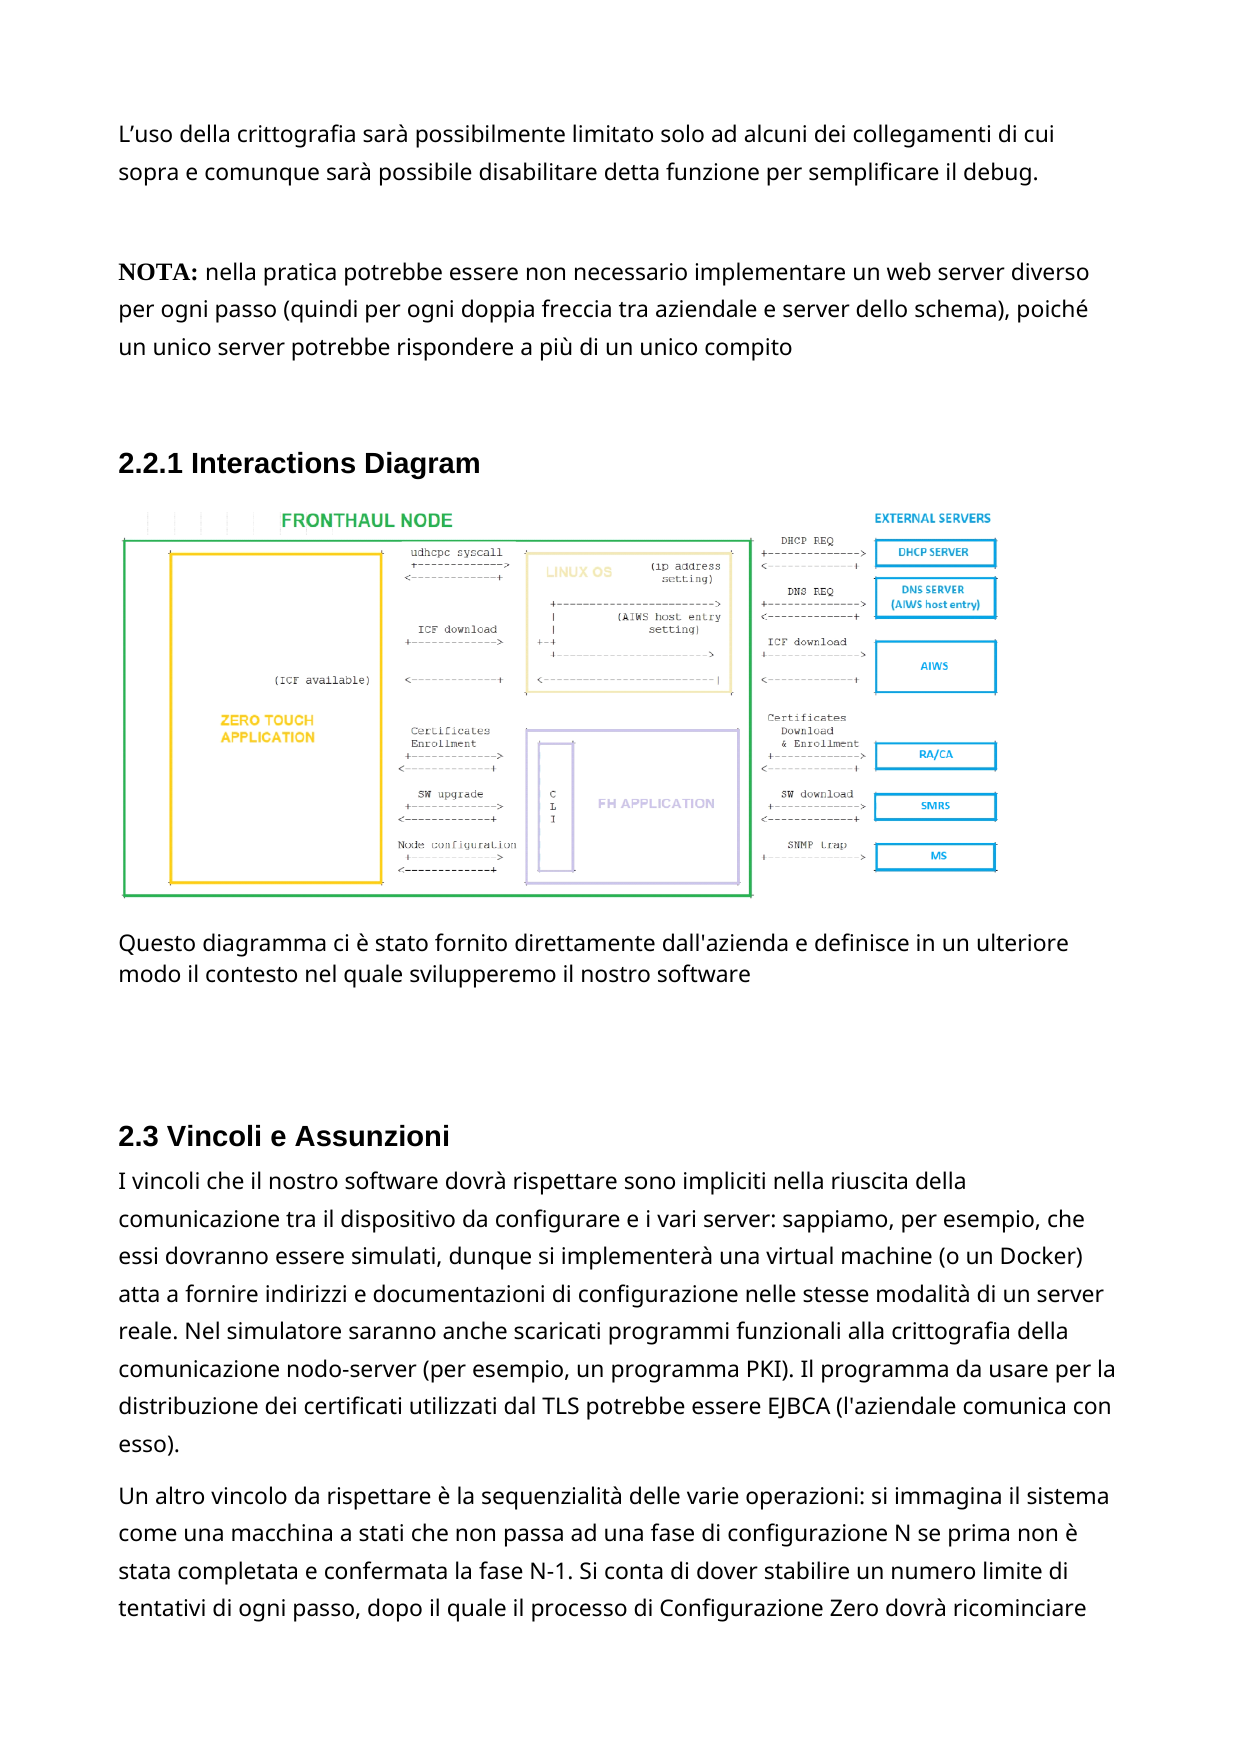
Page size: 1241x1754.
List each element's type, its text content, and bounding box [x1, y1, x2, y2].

text Un altro vincolo da rispettare è la sequenzialità delle varie operazioni: si immagina il sistema come una macchina a stati che non passa ad una fase di configurazione N se prima non è stata completata e confermata la fase N-1. Si conta di dover stabilire un numero limite di tentativi di ogni passo, dopo il quale il processo di Configurazione Zero dovrà ricominciare [118, 1480, 1122, 1623]
text NOTA: nella pratica potrebbe essere non necessario implementare un web server diverso per ogni passo (quindi per ogni doppia freccia tra aziendale e server dello schema), poiché un unico server potrebbe rispondere a più di un unico compito [118, 256, 1122, 362]
text Questo diagramma ci è stato fornito direttamente dall'azienda e definisce in un ulteriore modo il contesto nel quale svilupperemo il nostro software [118, 927, 1122, 989]
text L’uso della crittografia sarà possibilmente limitato solo ad alcuni dei collegamenti di cui sopra e comunque sarà possibile disabilitare detta funzione per semplificare il debug. [118, 118, 1122, 187]
text I vincoli che il nostro software dovrà rispettare sono impliciti nella riuscita della comunicazione tra il dispositivo da configurare e i vari server: sappiamo, per esempio, che essi dovranno essere simulati, dunque si implementerà una virtual machine (o un Docker) atta a fornire indirizzi e documentazioni di configurazione nelle stesse modalità di un server reale. Nel simulatore saranno anche scaricati programmi funzionali alla crittografia della comunicazione nodo-server (per esempio, un programma PKI). Il programma da usare per la distribuzione dei certificati utilizzati dal TLS potrebbe essere EJBCA (l'aziendale comunica con esso). [118, 1165, 1122, 1459]
text 2.3 Vincoli e Assunzioni [118, 1119, 1122, 1153]
text 2.2.1 Interactions Diagram [118, 446, 1122, 479]
